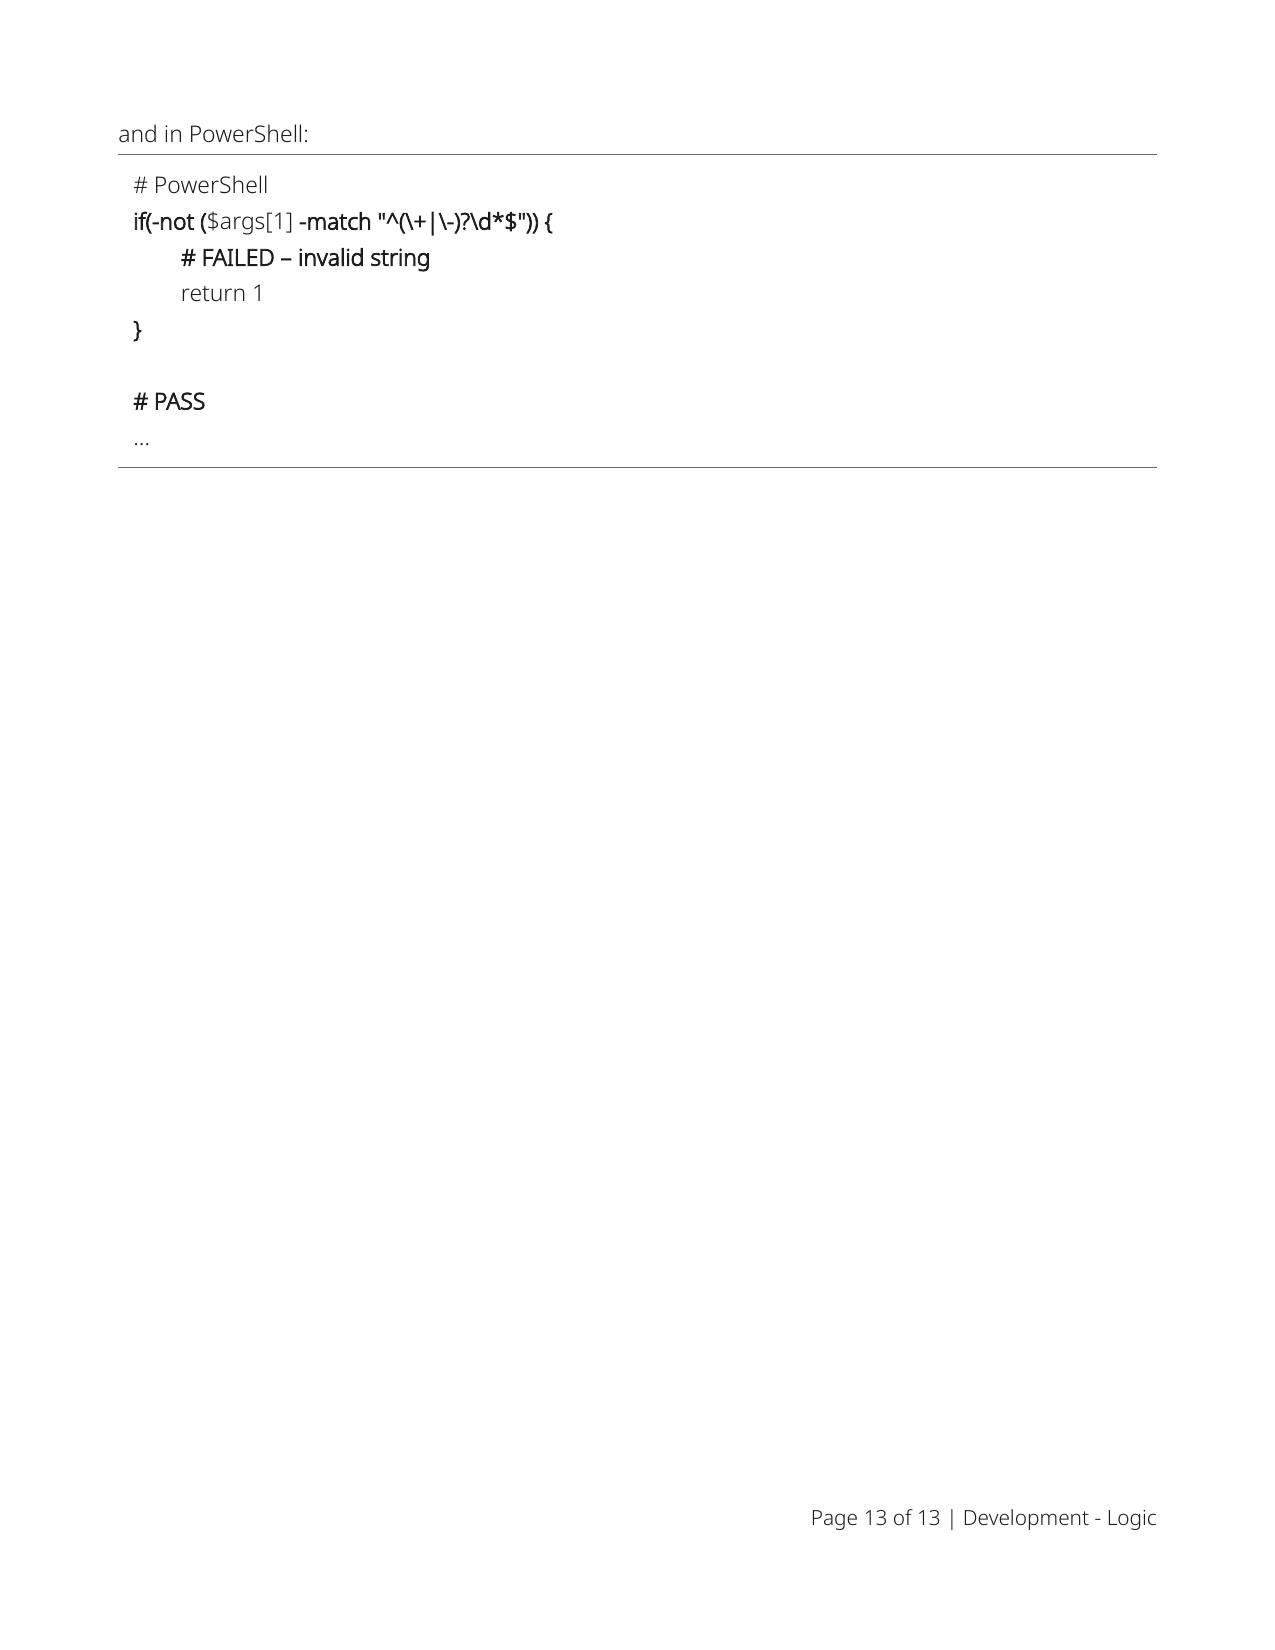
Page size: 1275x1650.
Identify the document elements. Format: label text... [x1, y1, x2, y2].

text … [118, 406, 1157, 467]
text return 1 [118, 262, 1157, 298]
text # PASS [118, 370, 1157, 406]
text and in PowerShell: [118, 118, 1157, 149]
text } [118, 298, 1157, 344]
text # FAILED – invalid string [118, 226, 1157, 262]
text # PowerShell [118, 155, 1157, 190]
text if(-not ($args[1] -match "^(\+|\-)?\d*$")) { [118, 190, 1157, 226]
